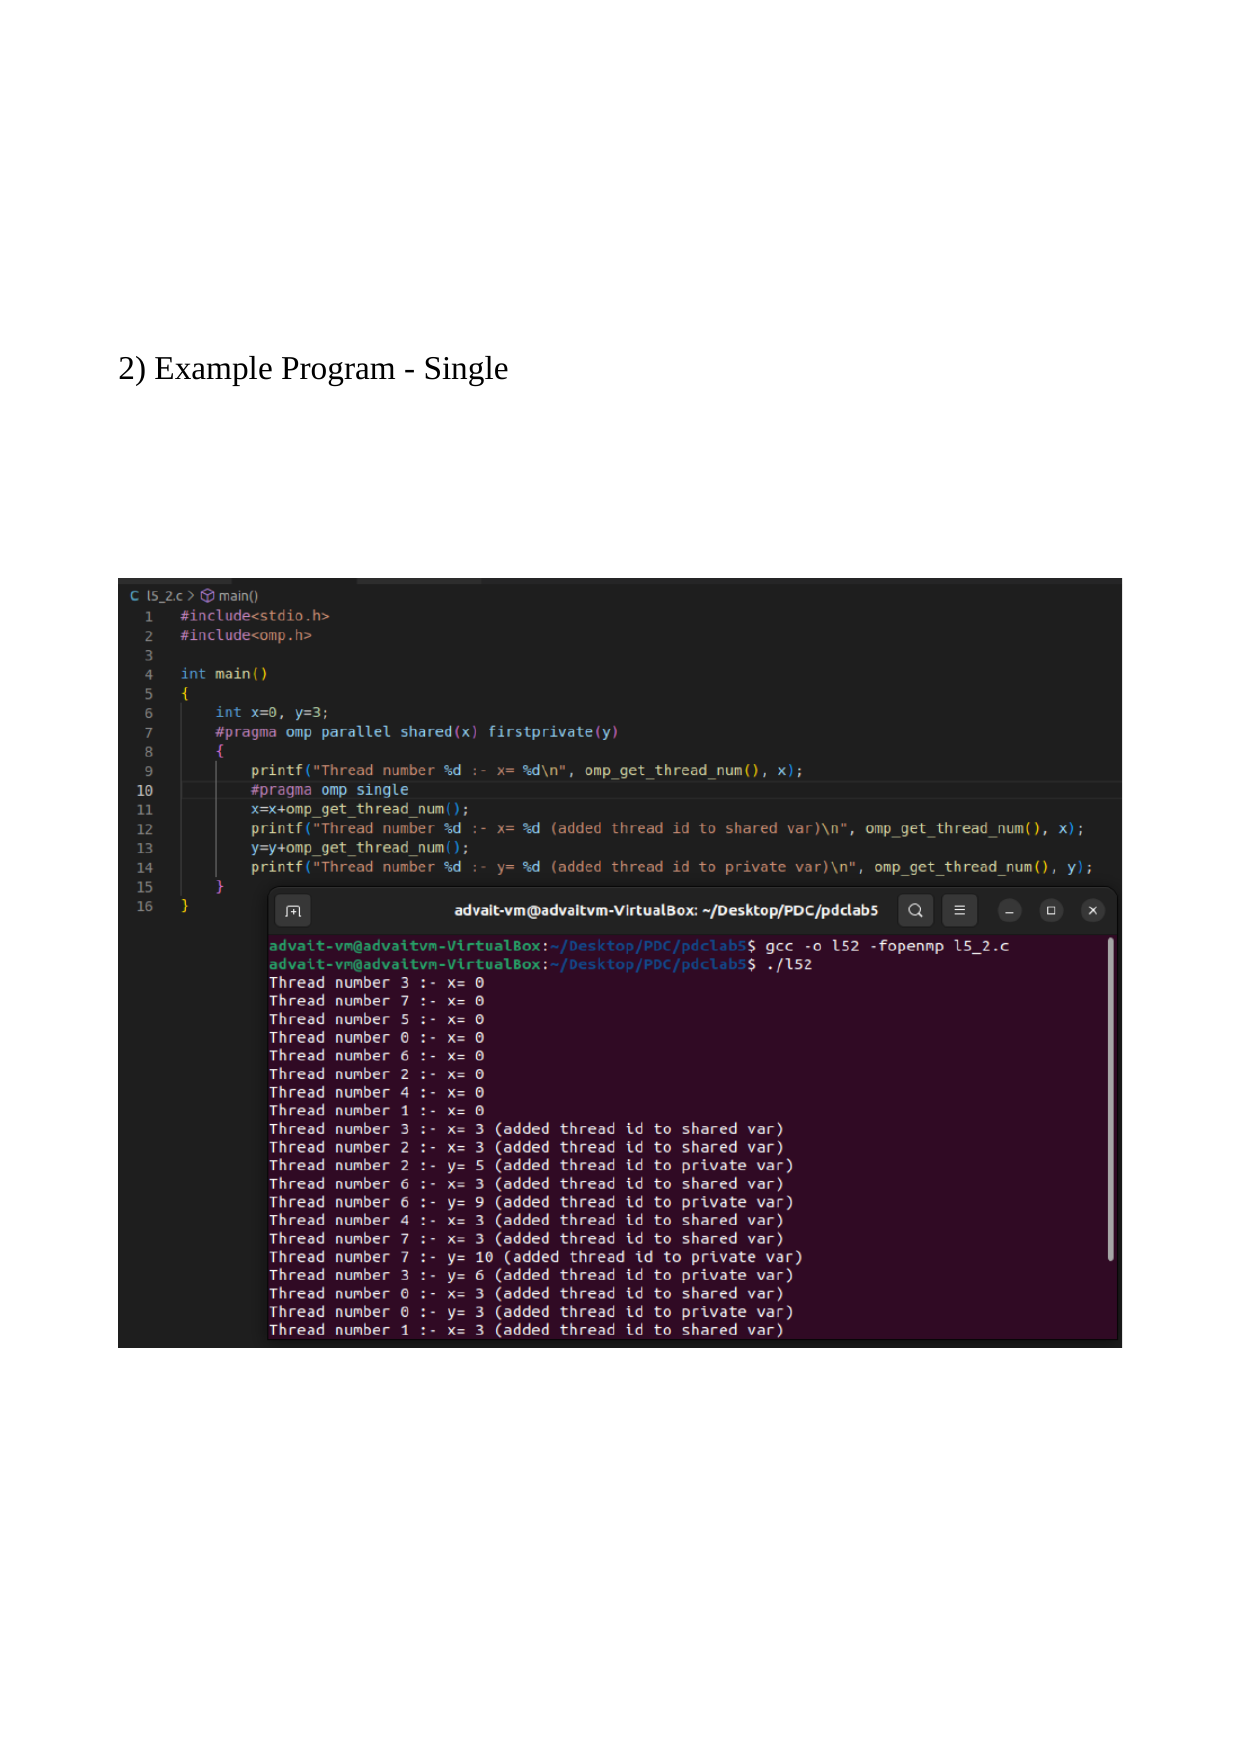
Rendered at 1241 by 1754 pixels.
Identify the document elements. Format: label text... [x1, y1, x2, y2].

picture [118, 578, 1123, 1348]
text 2) Example Program - Single [118, 348, 1122, 386]
